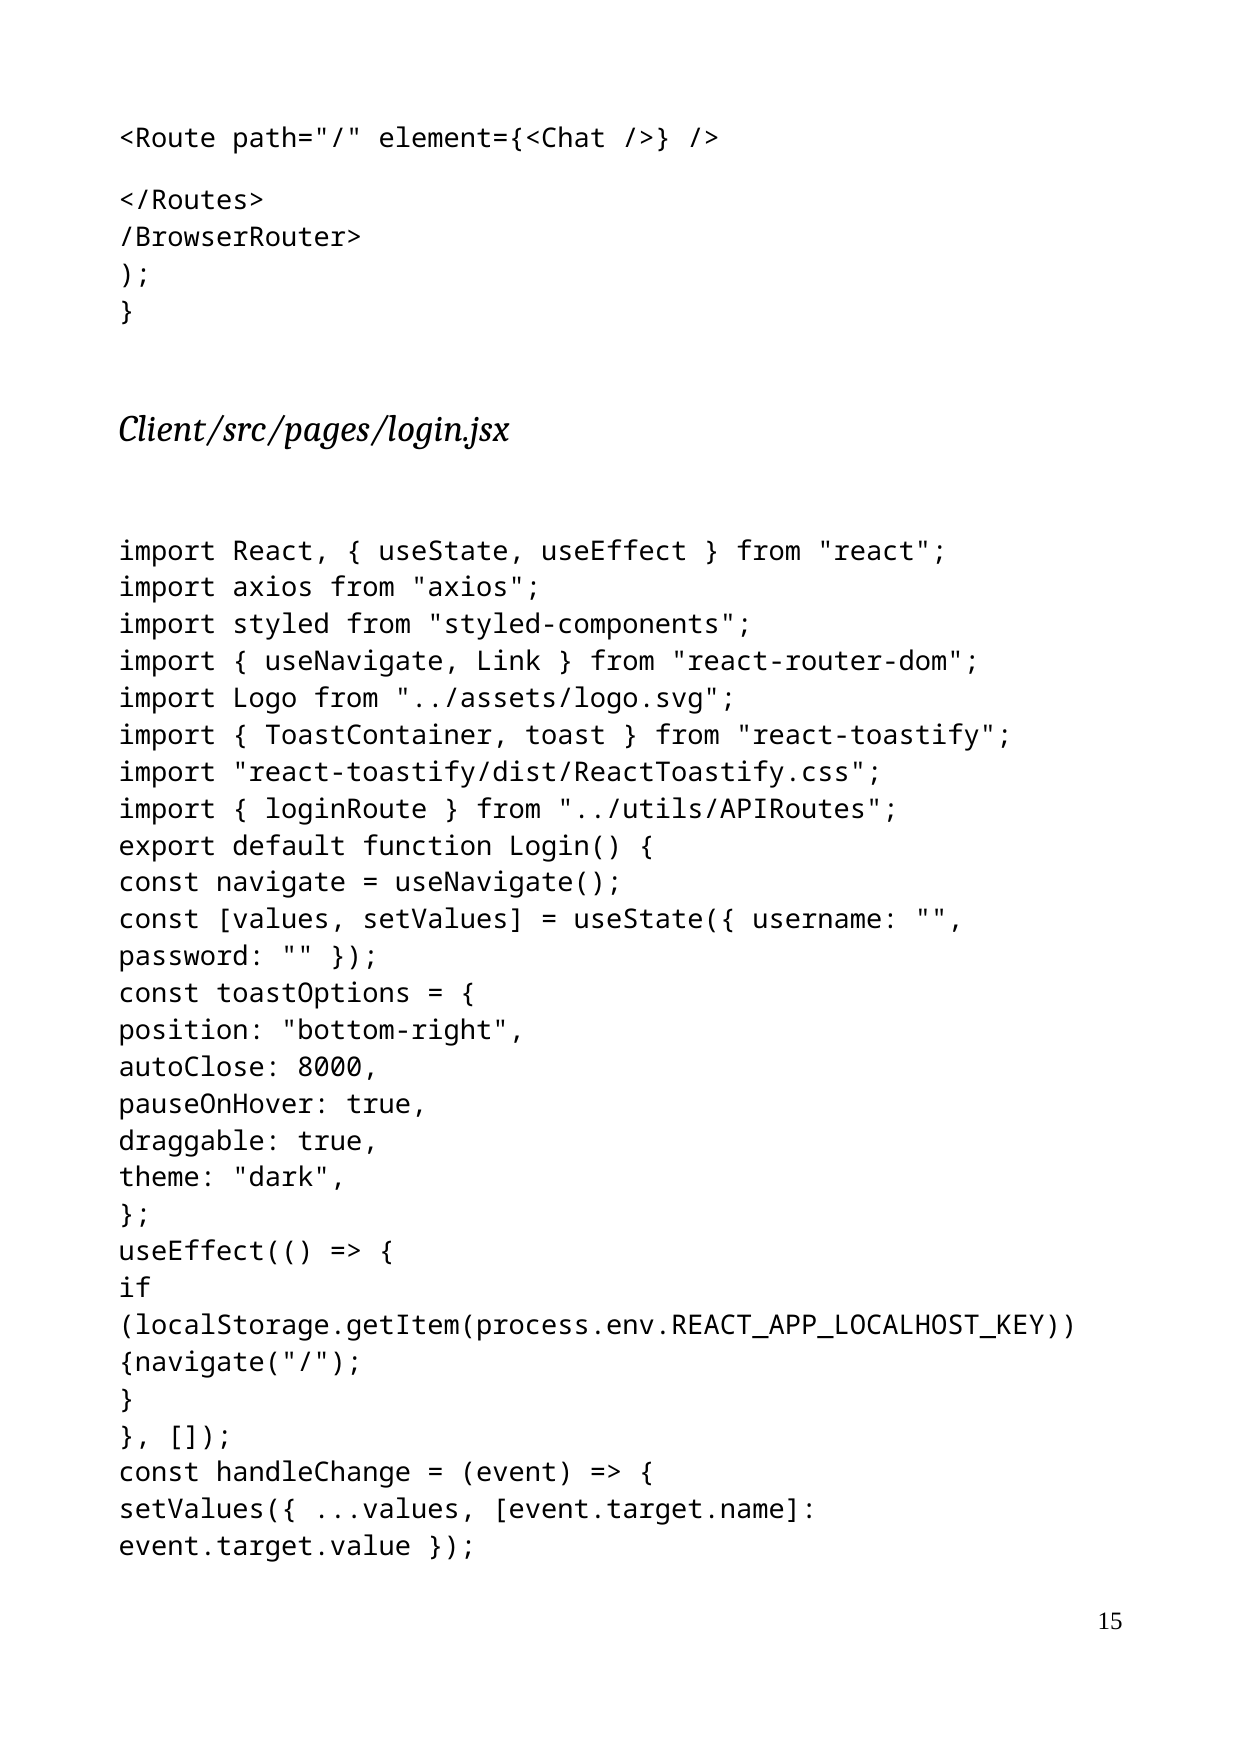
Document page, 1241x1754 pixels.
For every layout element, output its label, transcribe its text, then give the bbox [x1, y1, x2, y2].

text const handleChange = (event) => { [118, 1453, 1122, 1490]
text setValues({ ...values, [event.target.name]: event.target.value }); [118, 1490, 1122, 1563]
text <Route path="/" element={<Chat />} /> [118, 118, 1122, 155]
text export default function Login() { [118, 826, 1122, 863]
text theme: "dark", [118, 1158, 1122, 1195]
text draggable: true, [118, 1121, 1122, 1158]
text import "react-toastify/dist/ReactToastify.css"; [118, 752, 1122, 789]
text import React, { useState, useEffect } from "react"; [118, 531, 1122, 568]
text } [118, 1379, 1122, 1416]
text pauseOnHover: true, [118, 1084, 1122, 1121]
text import { ToastContainer, toast } from "react-toastify"; [118, 715, 1122, 752]
text useEffect(() => { [118, 1232, 1122, 1268]
text const navigate = useNavigate(); [118, 863, 1122, 900]
text import axios from "axios"; [118, 568, 1122, 605]
text const toastOptions = { [118, 973, 1122, 1010]
text </Routes> /BrowserRouter> [118, 180, 1122, 254]
text } [118, 291, 1122, 328]
text autoClose: 8000, [118, 1047, 1122, 1084]
text import styled from "styled-components"; [118, 605, 1122, 642]
text Client/src/pages/login.jsx [118, 408, 1122, 451]
text import Logo from "../assets/logo.svg"; [118, 678, 1122, 715]
text import { loginRoute } from "../utils/APIRoutes"; [118, 789, 1122, 826]
text import { useNavigate, Link } from "react-router-dom"; [118, 642, 1122, 678]
text position: "bottom-right", [118, 1010, 1122, 1047]
text if (localStorage.getItem(process.env.REACT_APP_LOCALHOST_KEY)) {navigate("/"); [118, 1268, 1122, 1379]
text ); [118, 254, 1122, 291]
text }; [118, 1195, 1122, 1232]
text const [values, setValues] = useState({ username: "", password: "" }); [118, 900, 1122, 973]
text }, []); [118, 1416, 1122, 1453]
